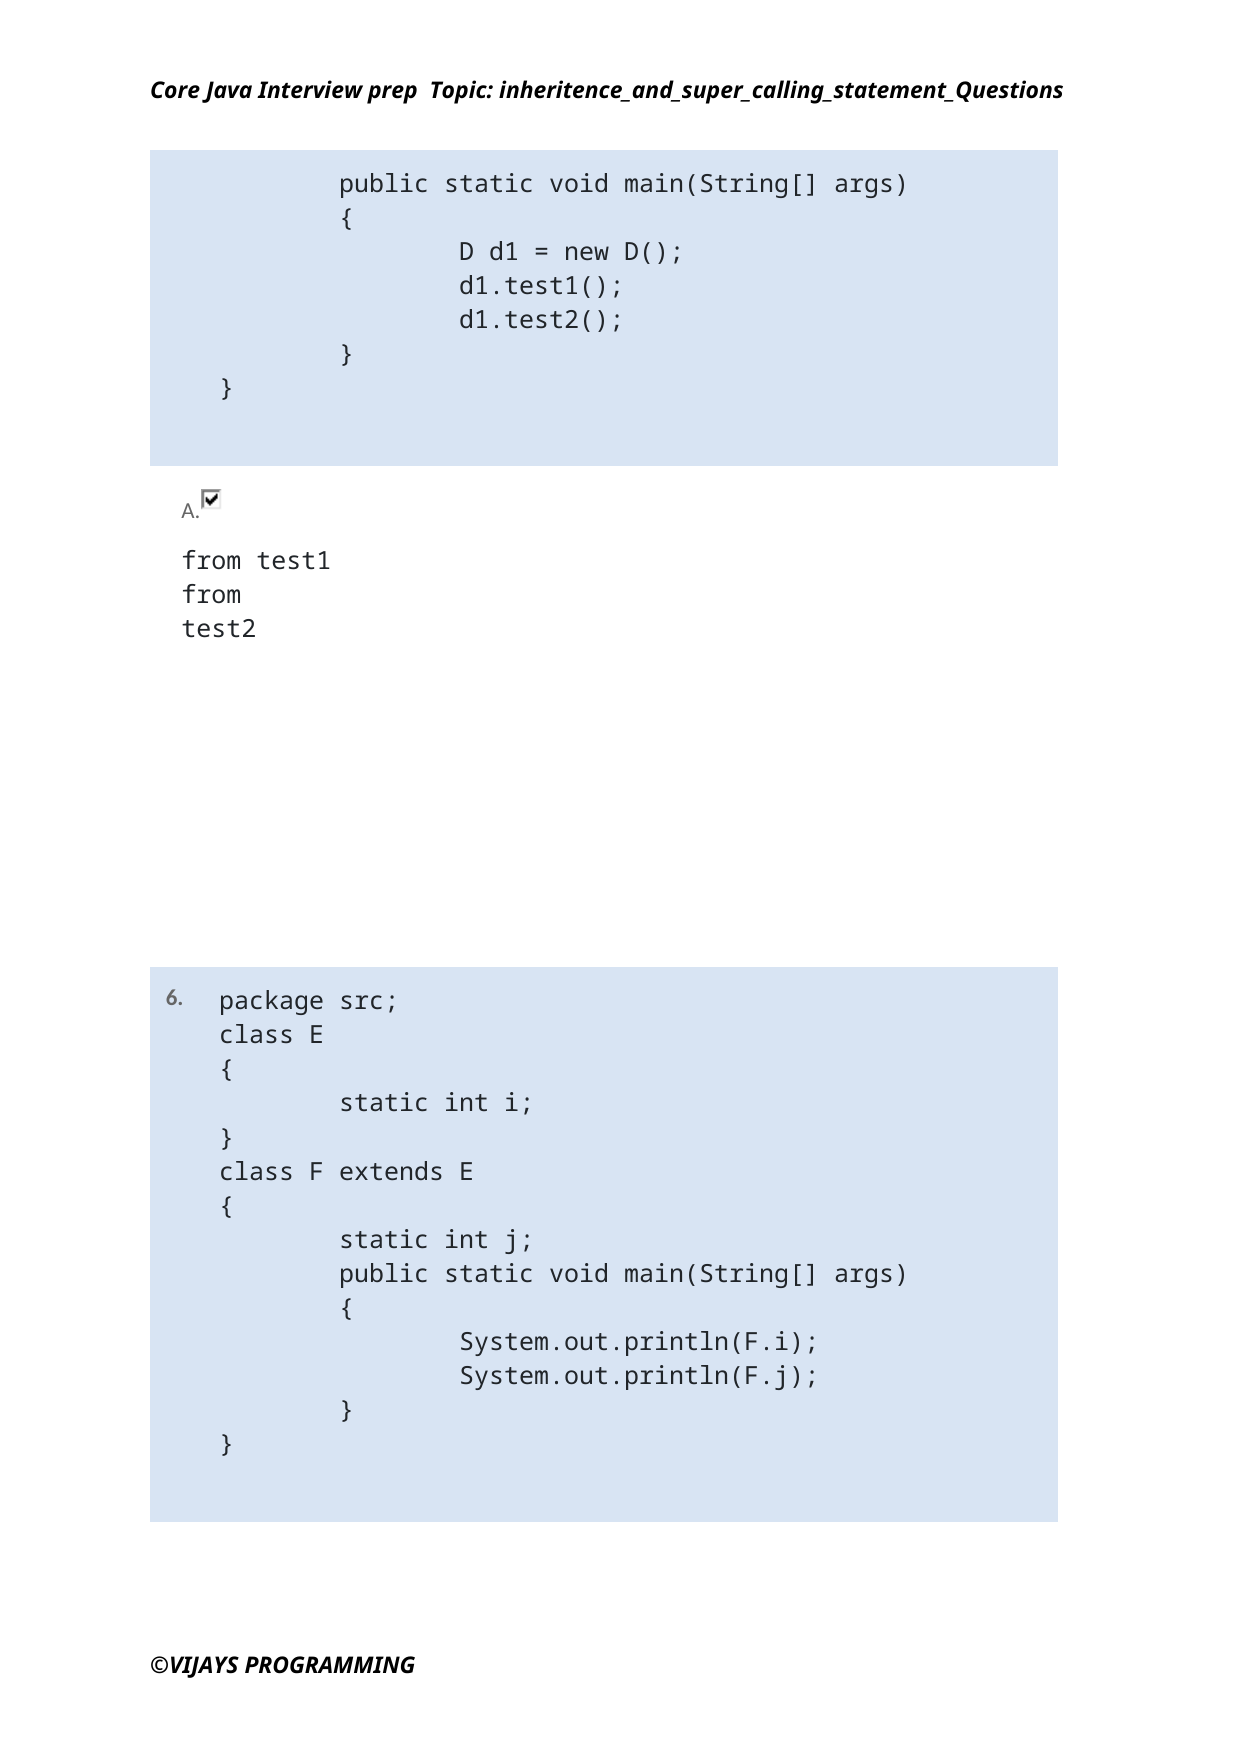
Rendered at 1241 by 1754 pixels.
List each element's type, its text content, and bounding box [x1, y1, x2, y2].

table_header [181, 918, 429, 951]
table_cell package src; class E { static int i; } class F extends E { static int j; public static void main(String[] args) { System.out.println(F.i); System.out.println(F.j); } } [203, 967, 1058, 1522]
table_header A. from test1 from test2 [181, 482, 332, 747]
table_cell [1058, 967, 1090, 1522]
table_header [181, 747, 332, 849]
table_header [181, 849, 387, 917]
table_cell 6. [150, 967, 203, 1522]
table_cell [150, 466, 1090, 967]
table_cell [150, 1522, 1090, 1587]
table_header [150, 150, 203, 466]
table_header [181, 1538, 429, 1572]
table_header [1058, 150, 1090, 466]
table_header public static void main(String[] args) { D d1 = new D(); d1.test1(); d1.test2(); } } [203, 150, 1058, 466]
